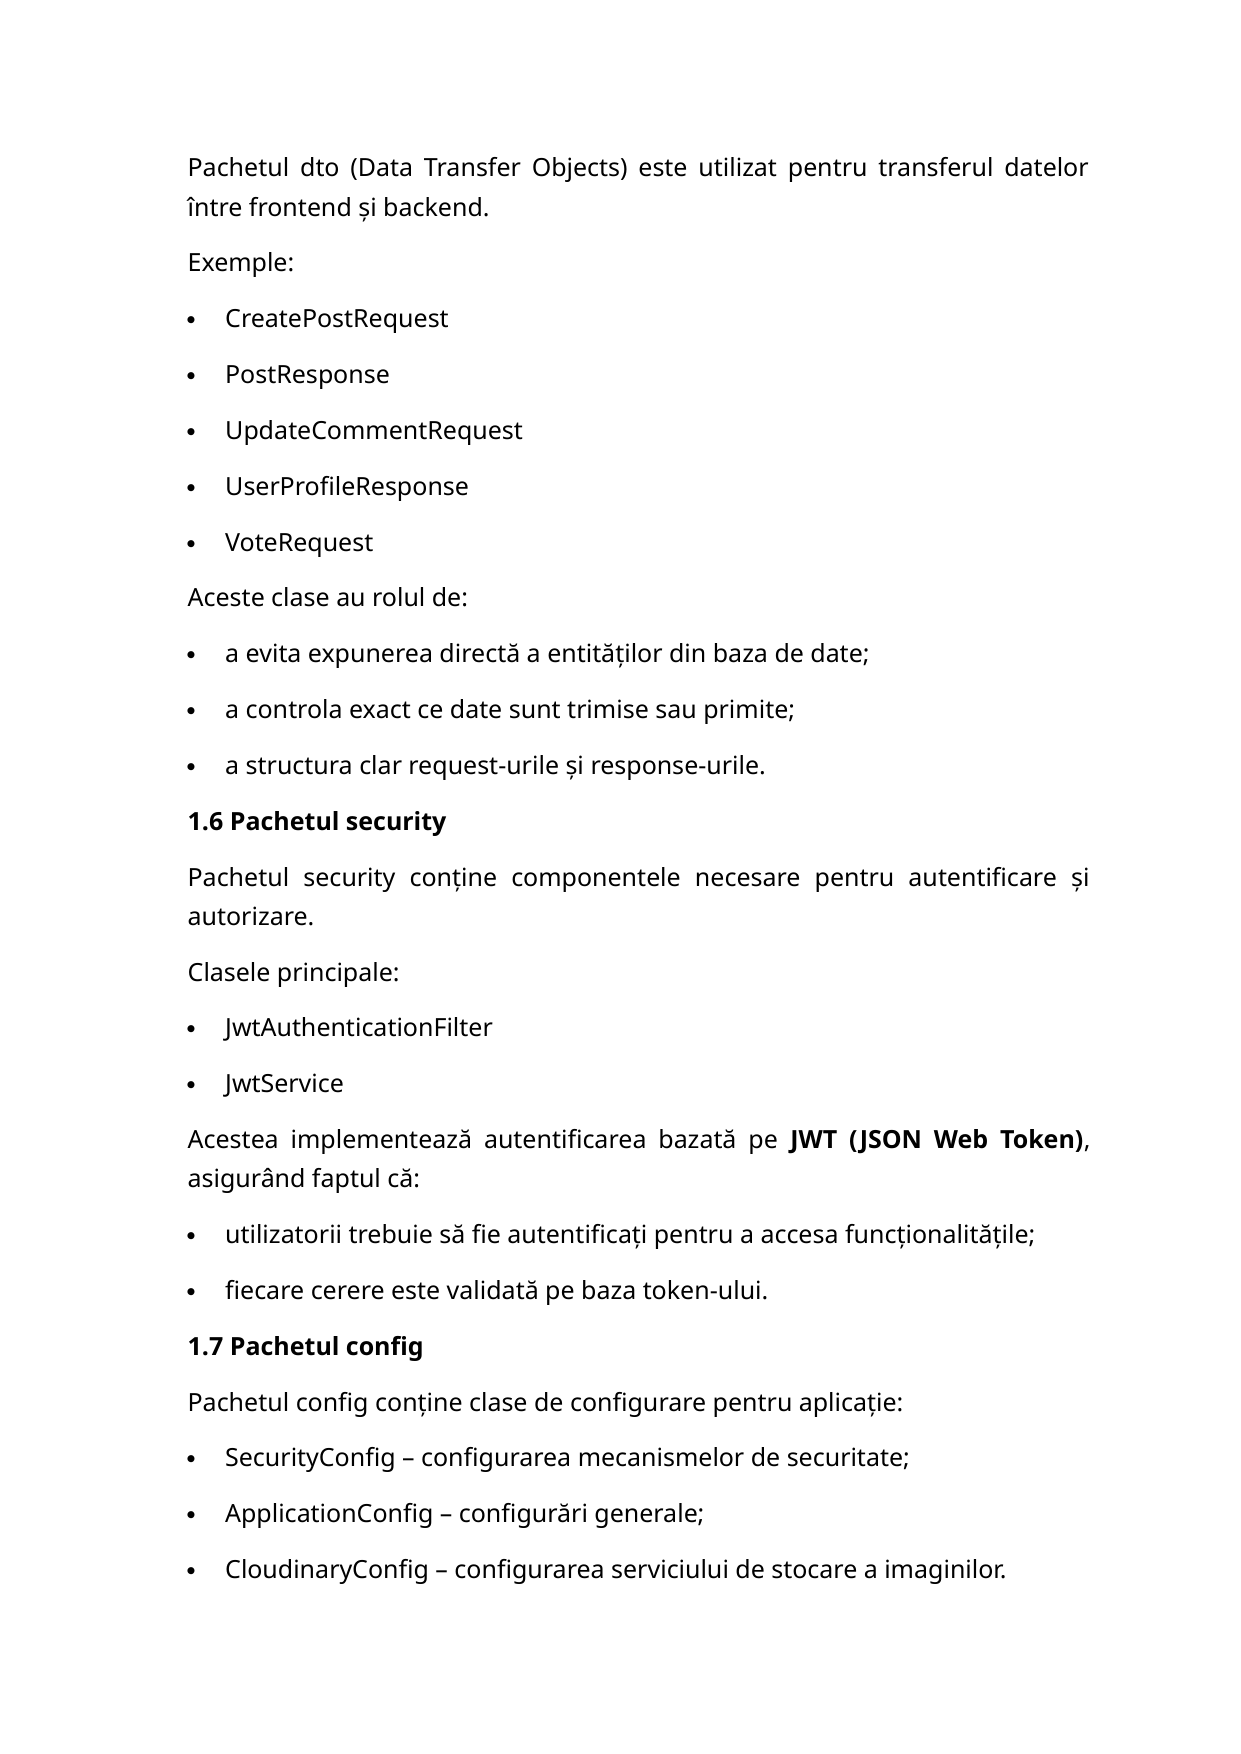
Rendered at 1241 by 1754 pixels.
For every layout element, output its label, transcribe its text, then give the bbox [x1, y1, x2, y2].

text Pachetul config conține clase de configurare pentru aplicație: [187, 1384, 1090, 1418]
list CreatePostRequest [187, 301, 1090, 335]
text 1.7 Pachetul config [187, 1328, 1090, 1362]
list JwtService [187, 1066, 1090, 1100]
list VoteRequest [187, 524, 1090, 558]
text Pachetul dto (Data Transfer Objects) este utilizat pentru transferul datelor între frontend și backend. [187, 150, 1090, 223]
list PostResponse [187, 357, 1090, 391]
list a controla exact ce date sunt trimise sau primite; [187, 692, 1090, 726]
text 1.6 Pachetul security [187, 803, 1090, 837]
text Clasele principale: [187, 954, 1090, 988]
text Exemple: [187, 245, 1090, 279]
text Pachetul security conține componentele necesare pentru autentificare și autorizare. [187, 859, 1090, 932]
list UpdateCommentRequest [187, 412, 1090, 447]
text Acestea implementează autentificarea bazată pe JWT (JSON Web Token), asigurând faptul că: [187, 1122, 1090, 1195]
list CloudinaryConfig – configurarea serviciului de stocare a imaginilor. [187, 1552, 1090, 1586]
list utilizatorii trebuie să fie autentificați pentru a accesa funcționalitățile; [187, 1217, 1090, 1251]
list SecurityConfig – configurarea mecanismelor de securitate; [187, 1440, 1090, 1474]
text Aceste clase au rolul de: [187, 580, 1090, 614]
list UserProfileResponse [187, 468, 1090, 502]
list a evita expunerea directă a entităților din baza de date; [187, 636, 1090, 670]
list ApplicationConfig – configurări generale; [187, 1496, 1090, 1530]
list JwtAuthenticationFilter [187, 1010, 1090, 1044]
list fiecare cerere este validată pe baza token-ului. [187, 1272, 1090, 1307]
list a structura clar request-urile și response-urile. [187, 747, 1090, 782]
